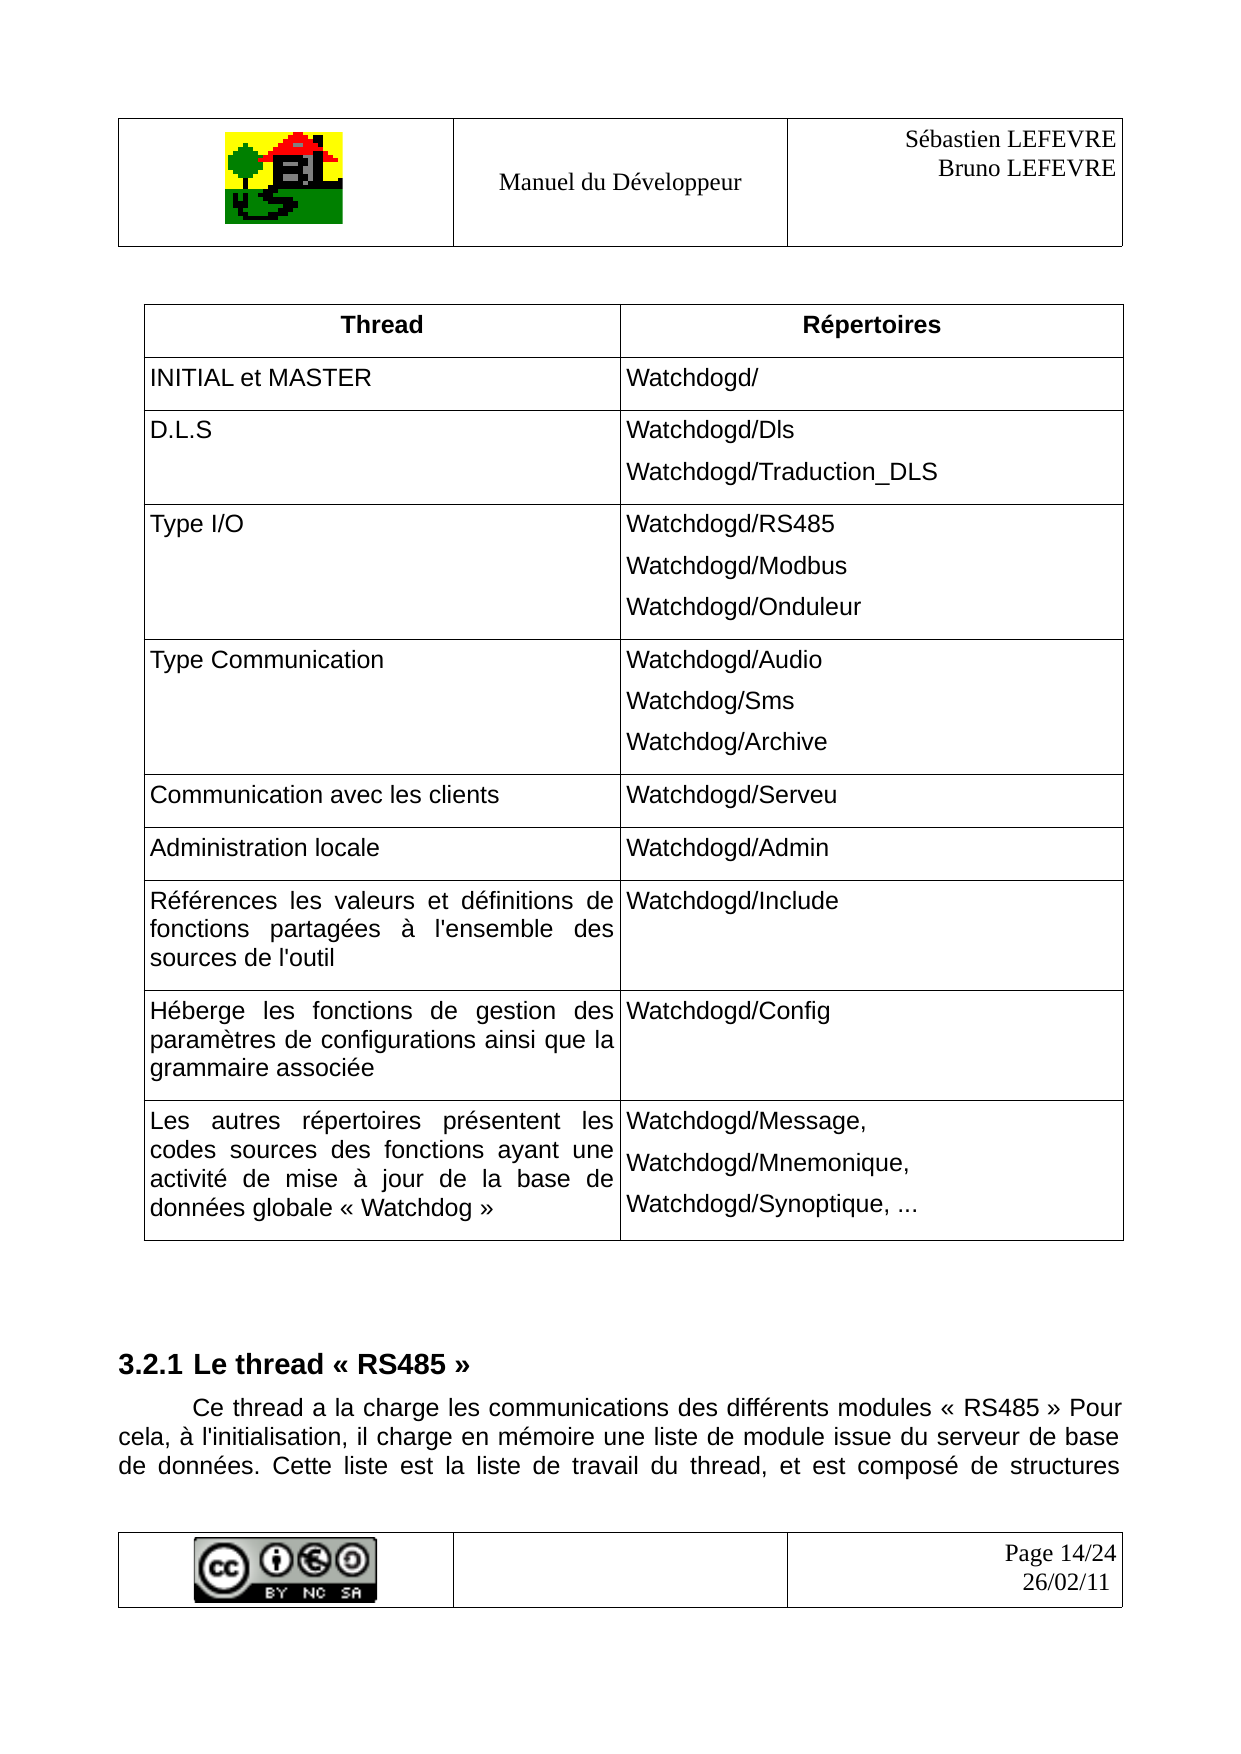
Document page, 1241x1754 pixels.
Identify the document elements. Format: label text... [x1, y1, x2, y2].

table_header Répertoires [621, 305, 1123, 357]
table_cell Type I/O [145, 505, 620, 639]
table_cell Watchdogd/Config [621, 991, 1123, 1100]
table_cell D.L.S [145, 411, 620, 503]
table_cell Watchdogd/Message, Watchdogd/Mnemonique, Watchdogd/Synoptique, ... [621, 1101, 1123, 1239]
table_cell Watchdogd/Serveu [621, 775, 1123, 827]
subtitle Le thread « RS485 » [118, 1347, 1122, 1381]
table_cell INITIAL et MASTER [145, 358, 620, 409]
table_header Thread [145, 305, 620, 357]
picture [193, 1537, 378, 1603]
table_cell Type Communication [145, 640, 620, 774]
table_cell Références les valeurs et définitions de fonctions partagées à l'ensemble des sources de l'outil [145, 881, 620, 990]
table_cell Héberge les fonctions de gestion des paramètres de configurations ainsi que la grammaire associée [145, 991, 620, 1100]
table_cell Communication avec les clients [145, 775, 620, 827]
table_cell Les autres répertoires présentent les codes sources des fonctions ayant une activité de mise à jour de la base de données globale « Watchdog » [145, 1101, 620, 1239]
table_cell Watchdogd/Audio Watchdog/Sms Watchdog/Archive [621, 640, 1123, 774]
table_cell Watchdogd/Include [621, 881, 1123, 990]
table_cell Watchdogd/Admin [621, 828, 1123, 880]
text Ce thread a la charge les communications des différents modules « RS485 » Pour cela, à l'initialisation, il charge en mémoire une liste de module issue du serveur de base de données. Cette liste est la liste de travail du thread, et est composé de structures [118, 1393, 1122, 1479]
table_cell Administration locale [145, 828, 620, 880]
picture [225, 132, 343, 224]
table_cell Watchdogd/Dls Watchdogd/Traduction_DLS [621, 411, 1123, 503]
table_cell Watchdogd/ [621, 358, 1123, 409]
table_cell Watchdogd/RS485 Watchdogd/Modbus Watchdogd/Onduleur [621, 505, 1123, 639]
